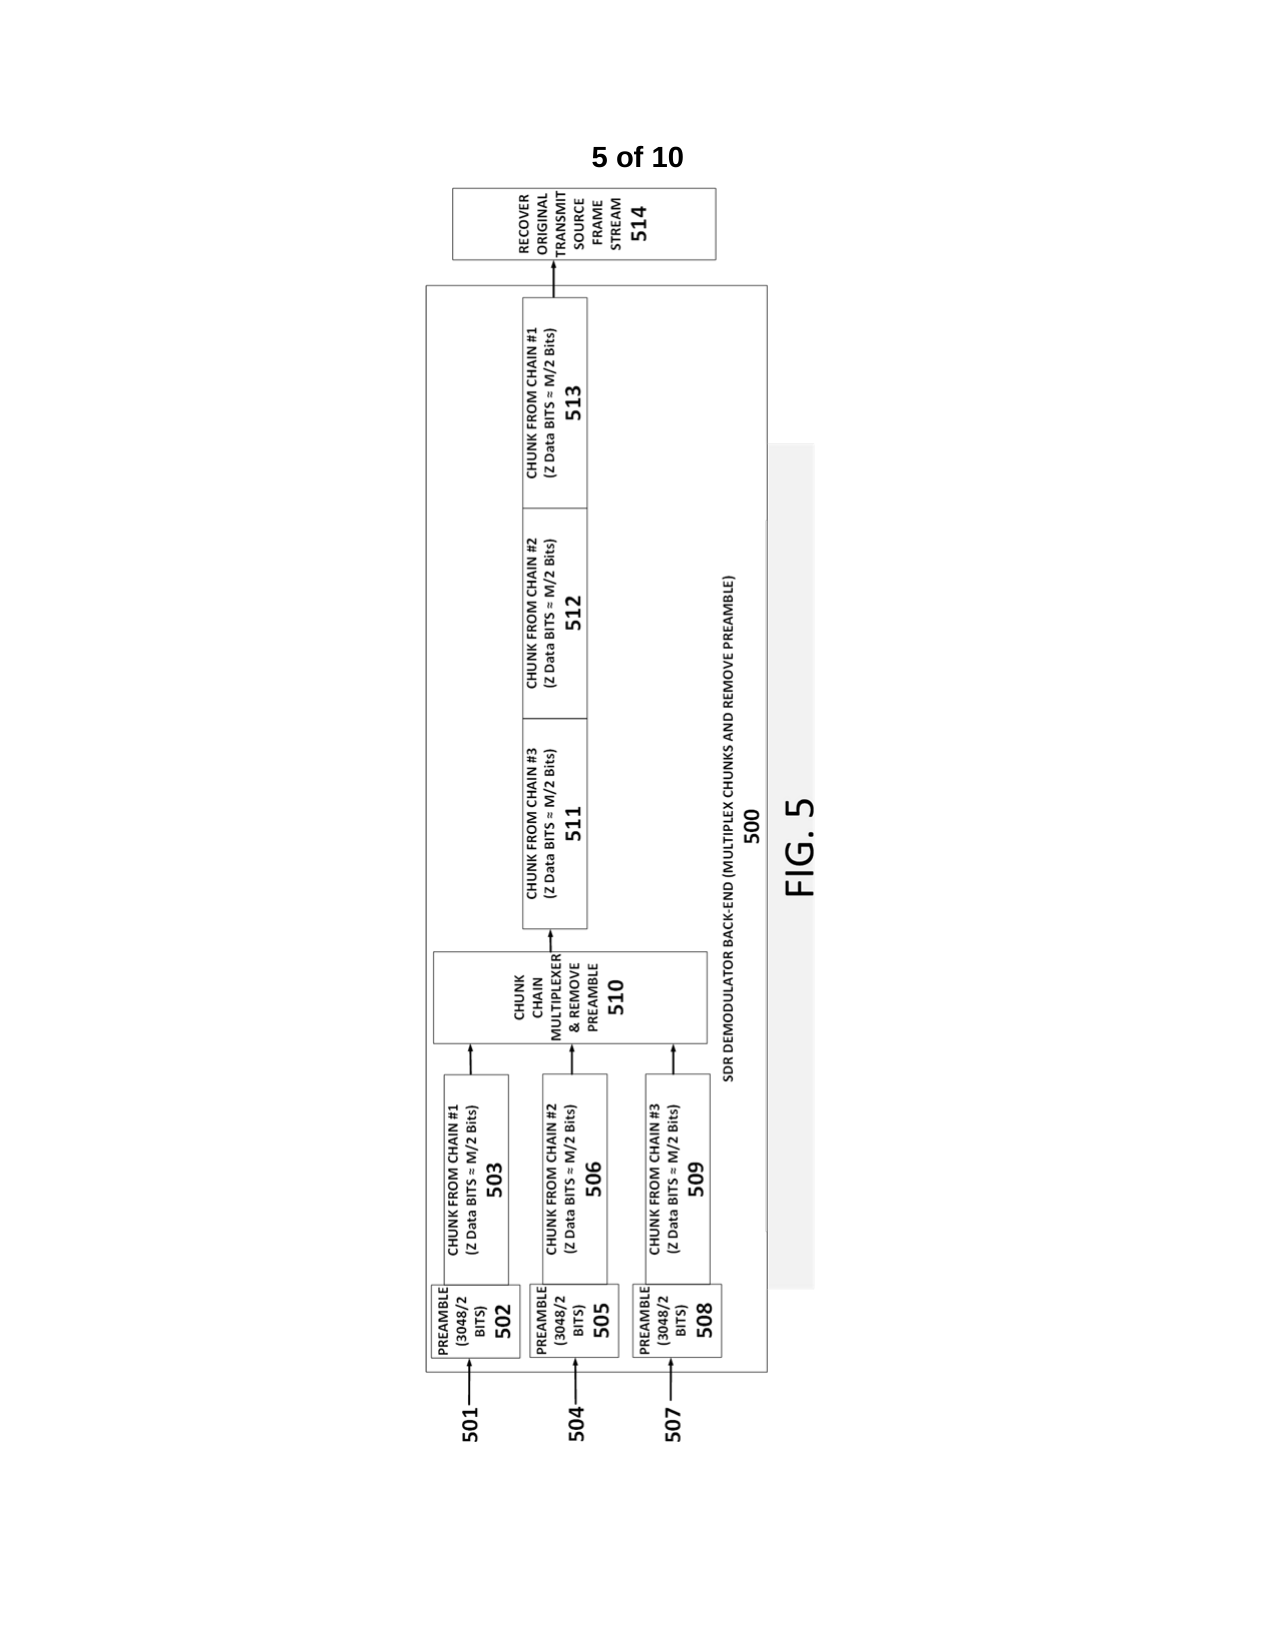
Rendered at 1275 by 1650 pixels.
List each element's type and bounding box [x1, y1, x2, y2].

picture [425, 180, 851, 1456]
